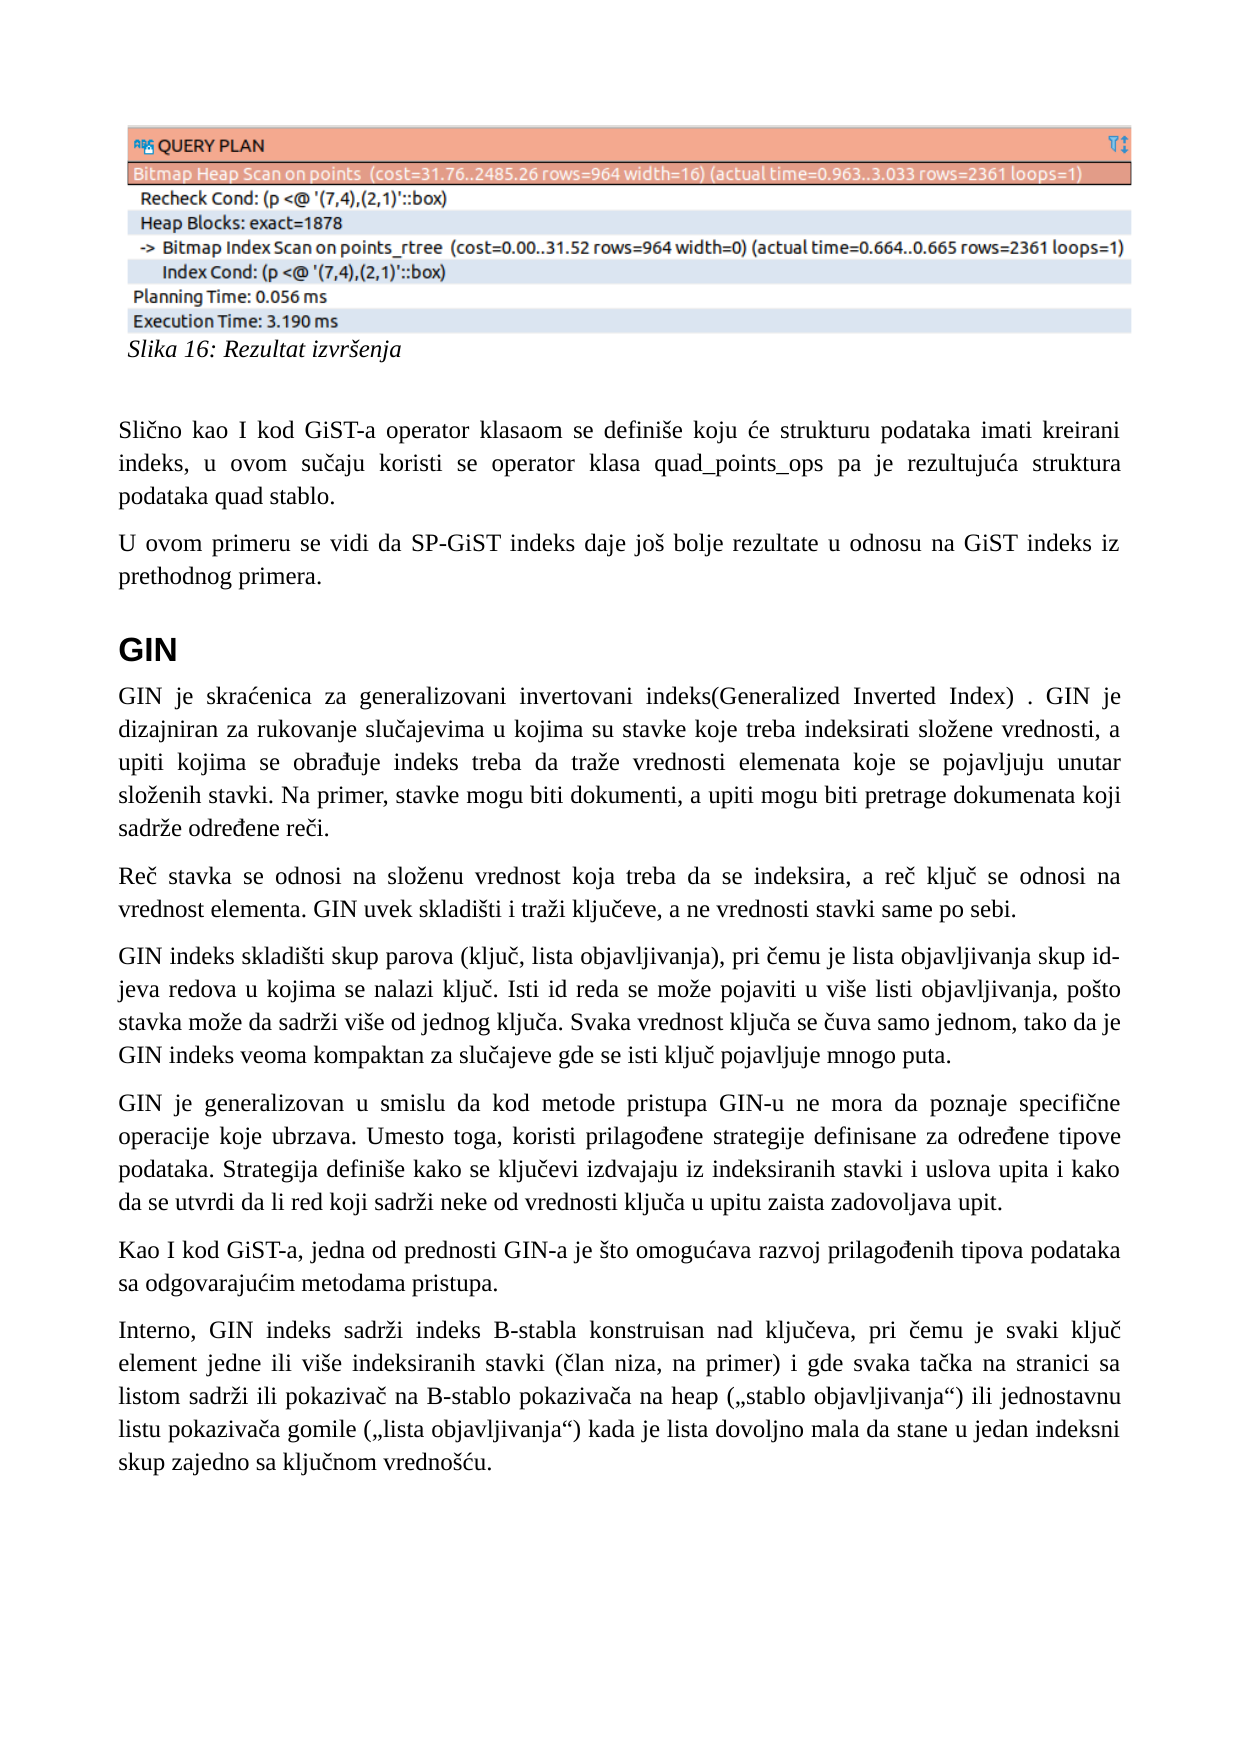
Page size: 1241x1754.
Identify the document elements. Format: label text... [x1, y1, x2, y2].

text U ovom primeru se vidi da SP-GiST indeks daje još bolje rezultate u odnosu na GiST indeks iz prethodnog primera. [118, 528, 1122, 590]
text Kao I kod GiST-a, jedna od prednosti GIN-a je što omogućava razvoj prilagođenih tipova podataka sa odgovarajućim metodama pristupa. [118, 1235, 1122, 1296]
text Slično kao I kod GiST-a operator klasaom se definiše koju će strukturu podataka imati kreirani indeks, u ovom sučaju koristi se operator klasa quad_points_ops pa je rezultujuća struktura podataka quad stablo. [118, 415, 1122, 509]
text Interno, GIN indeks sadrži indeks B-stabla konstruisan nad ključeva, pri čemu je svaki ključ element jedne ili više indeksiranih stavki (član niza, na primer) i gde svaka tačka na stranici sa listom sadrži ili pokazivač na B-stablo pokazivača na heap („stablo objavljivanja“) ili jednostavnu listu pokazivača gomile („lista objavljivanja“) kada je lista dovoljno mala da stane u jedan indeksni skup zajedno sa ključnom vrednošću. [118, 1315, 1122, 1476]
text GIN je skraćenica za generalizovani invertovani indeks(Generalized Inverted Index) . GIN je dizajniran za rukovanje slučajevima u kojima su stavke koje treba indeksirati složene vrednosti, a upiti kojima se obrađuje indeks treba da traže vrednosti elemenata koje se pojavljuju unutar složenih stavki. Na primer, stavke mogu biti dokumenti, a upiti mogu biti pretrage dokumenata koji sadrže određene reči. [118, 681, 1122, 842]
text Slika 16: Rezultat izvršenja [127, 335, 1131, 363]
picture [127, 125, 1132, 335]
subtitle GIN [118, 630, 1122, 668]
text Reč stavka se odnosi na složenu vrednost koja treba da se indeksira, a reč ključ se odnosi na vrednost elementa. GIN uvek skladišti i traži ključeve, a ne vrednosti stavki same po sebi. [118, 861, 1122, 922]
text GIN je generalizovan u smislu da kod metode pristupa GIN-u ne mora da poznaje specifične operacije koje ubrzava. Umesto toga, koristi prilagođene strategije definisane za određene tipove podataka. Strategija definiše kako se ključevi izdvajaju iz indeksiranih stavki i uslova upita i kako da se utvrdi da li red koji sadrži neke od vrednosti ključa u upitu zaista zadovoljava upit. [118, 1088, 1122, 1216]
text GIN indeks skladišti skup parova (ključ, lista objavljivanja), pri čemu je lista objavljivanja skup id-jeva redova u kojima se nalazi ključ. Isti id reda se može pojaviti u više listi objavljivanja, pošto stavka može da sadrži više od jednog ključa. Svaka vrednost ključa se čuva samo jednom, tako da je GIN indeks veoma kompaktan za slučajeve gde se isti ključ pojavljuje mnogo puta. [118, 941, 1122, 1069]
